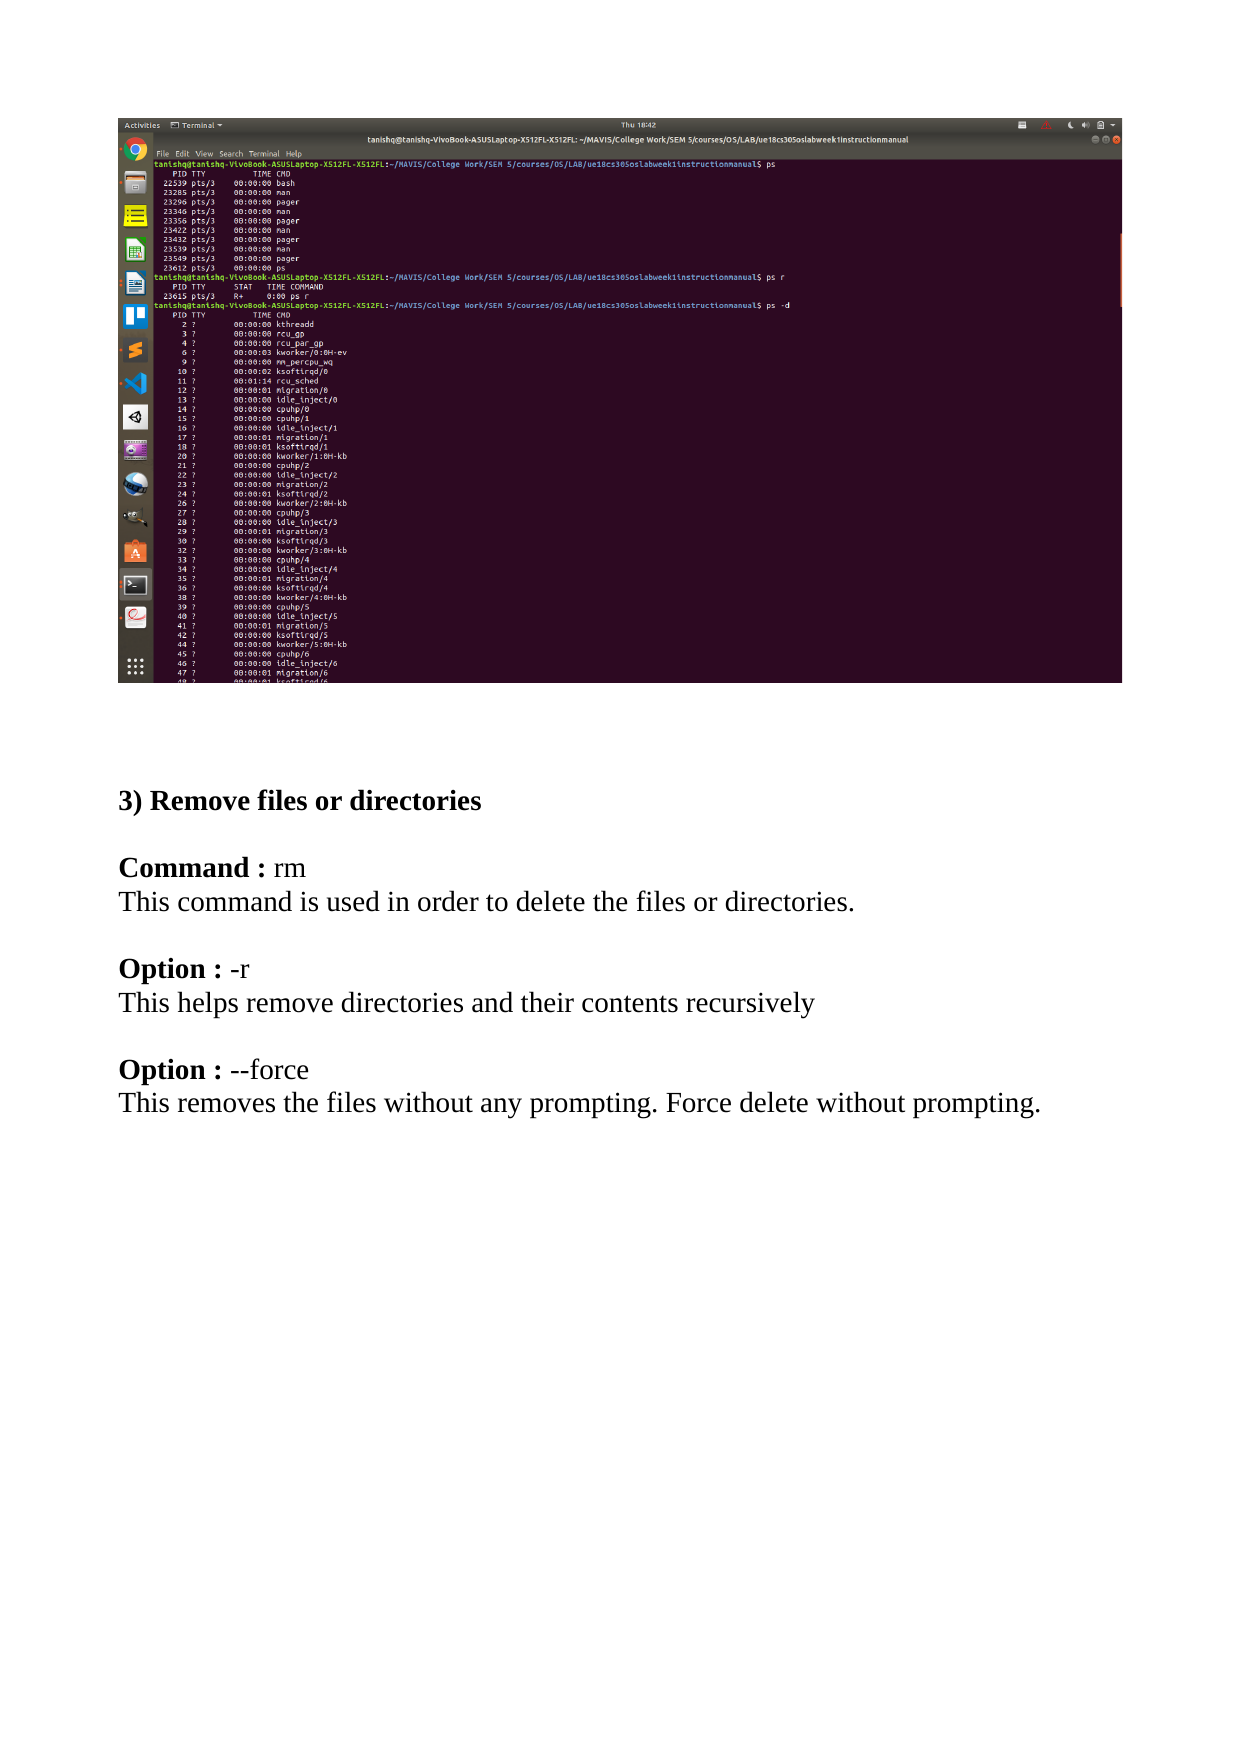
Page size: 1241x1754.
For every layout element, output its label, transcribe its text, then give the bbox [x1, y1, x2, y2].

text 3) Remove files or directories [118, 783, 1122, 817]
text Option : --force [118, 1052, 1122, 1085]
text This removes the files without any prompting. Force delete without prompting. [118, 1085, 1122, 1119]
picture [118, 118, 1123, 683]
text Command : rm [118, 851, 1122, 884]
text This helps remove directories and their contents recursively [118, 985, 1122, 1018]
text Option : -r [118, 951, 1122, 985]
text This command is used in order to delete the files or directories. [118, 884, 1122, 918]
